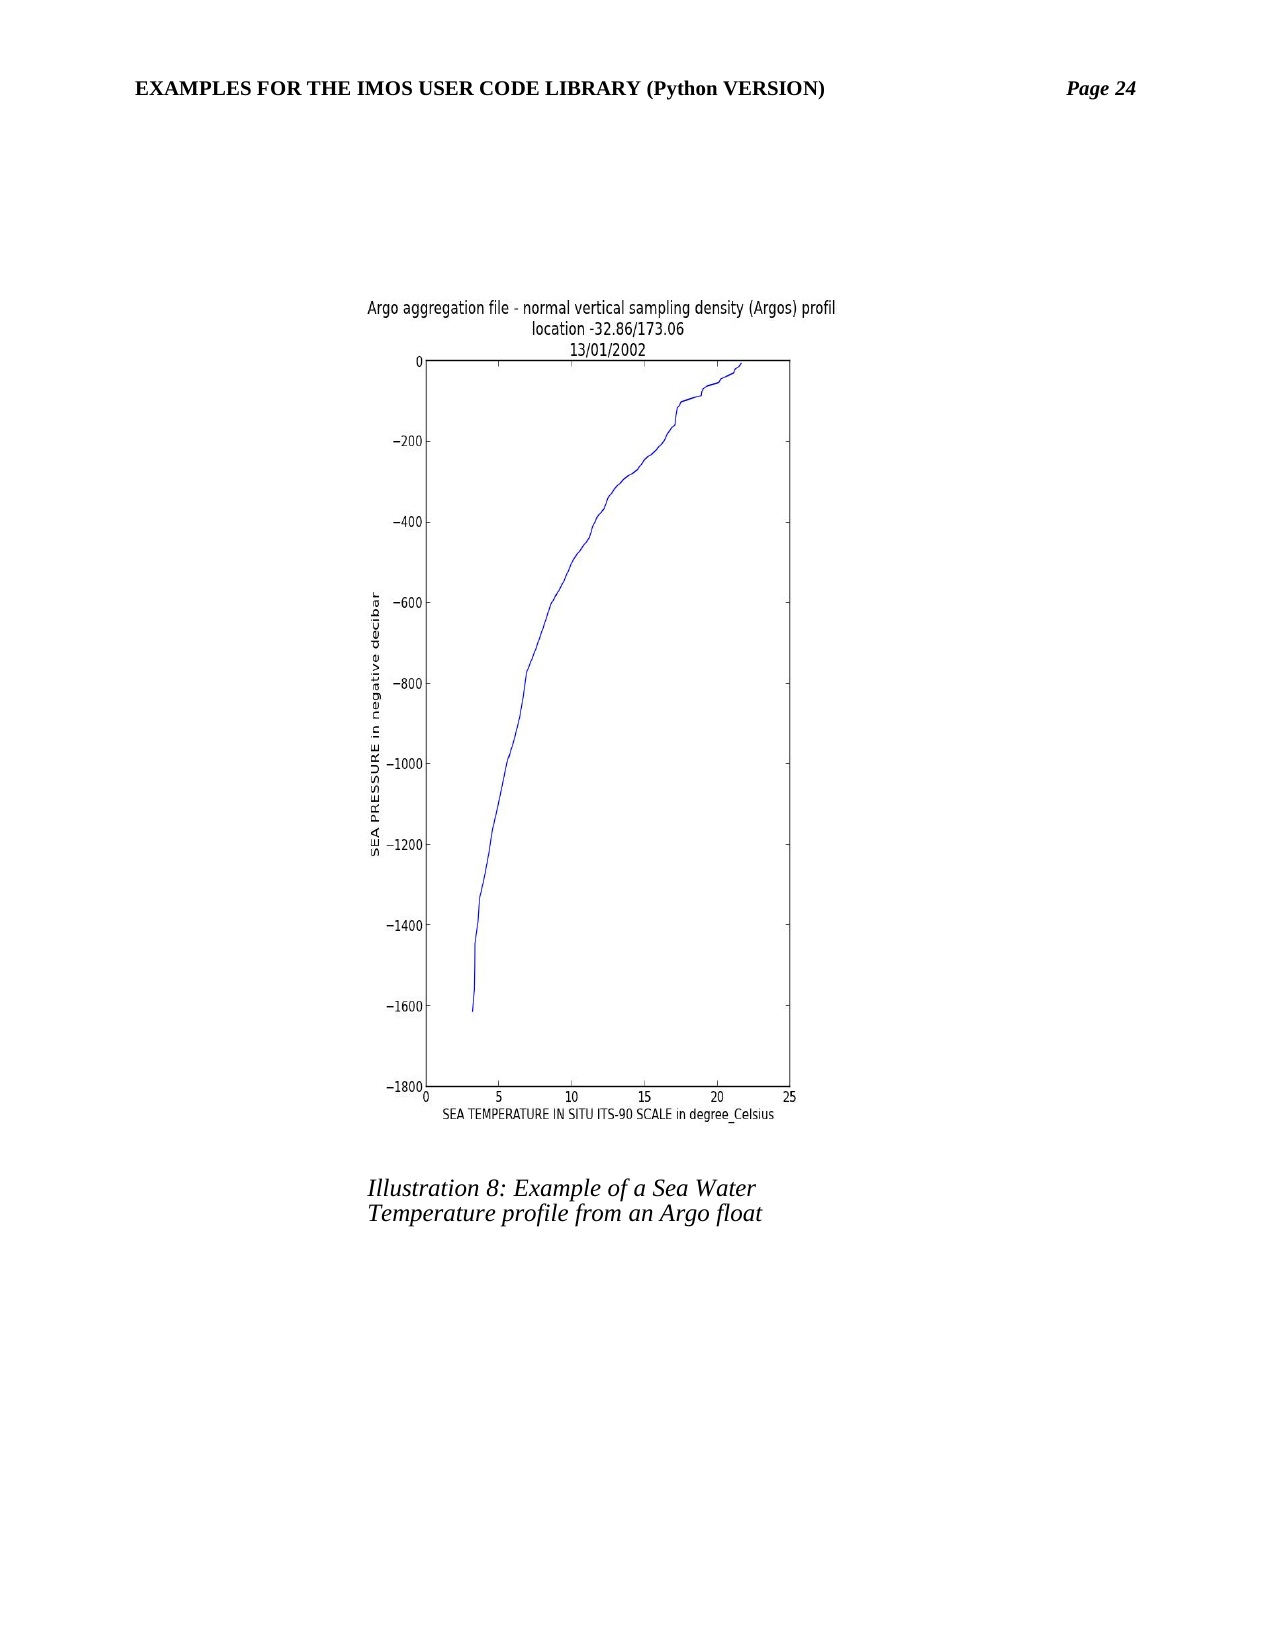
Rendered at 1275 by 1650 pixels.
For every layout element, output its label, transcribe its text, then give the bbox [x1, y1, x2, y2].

text Illustration 8: Example of a Sea Water Temperature profile from an Argo float [367, 1177, 836, 1227]
picture [367, 270, 837, 1177]
